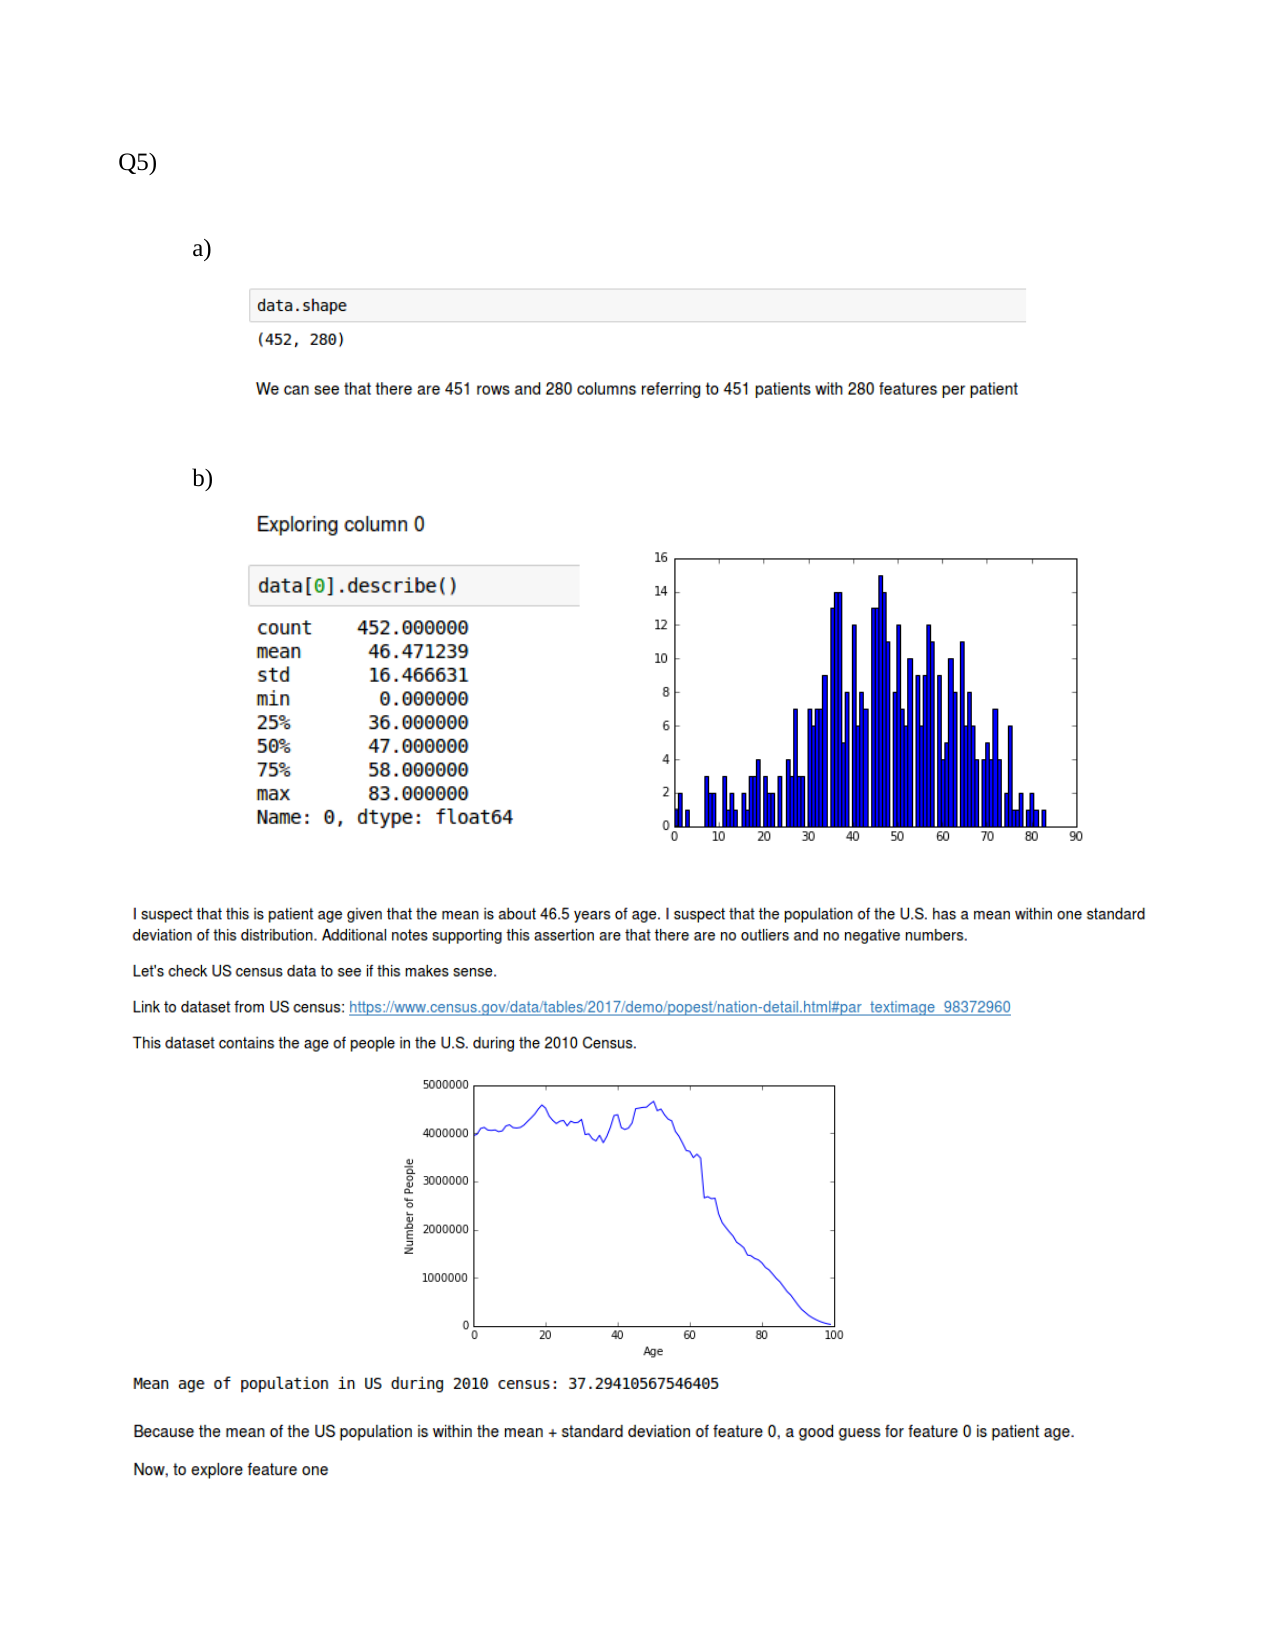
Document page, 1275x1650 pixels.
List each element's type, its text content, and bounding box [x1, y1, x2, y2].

picture [384, 1066, 874, 1365]
text a) [118, 233, 1157, 262]
picture [128, 1370, 1168, 1492]
picture [118, 894, 1157, 1060]
picture [240, 505, 580, 838]
picture [636, 538, 1104, 853]
picture [247, 275, 1027, 415]
text b) [118, 463, 1157, 492]
text Q5) [118, 147, 1157, 176]
